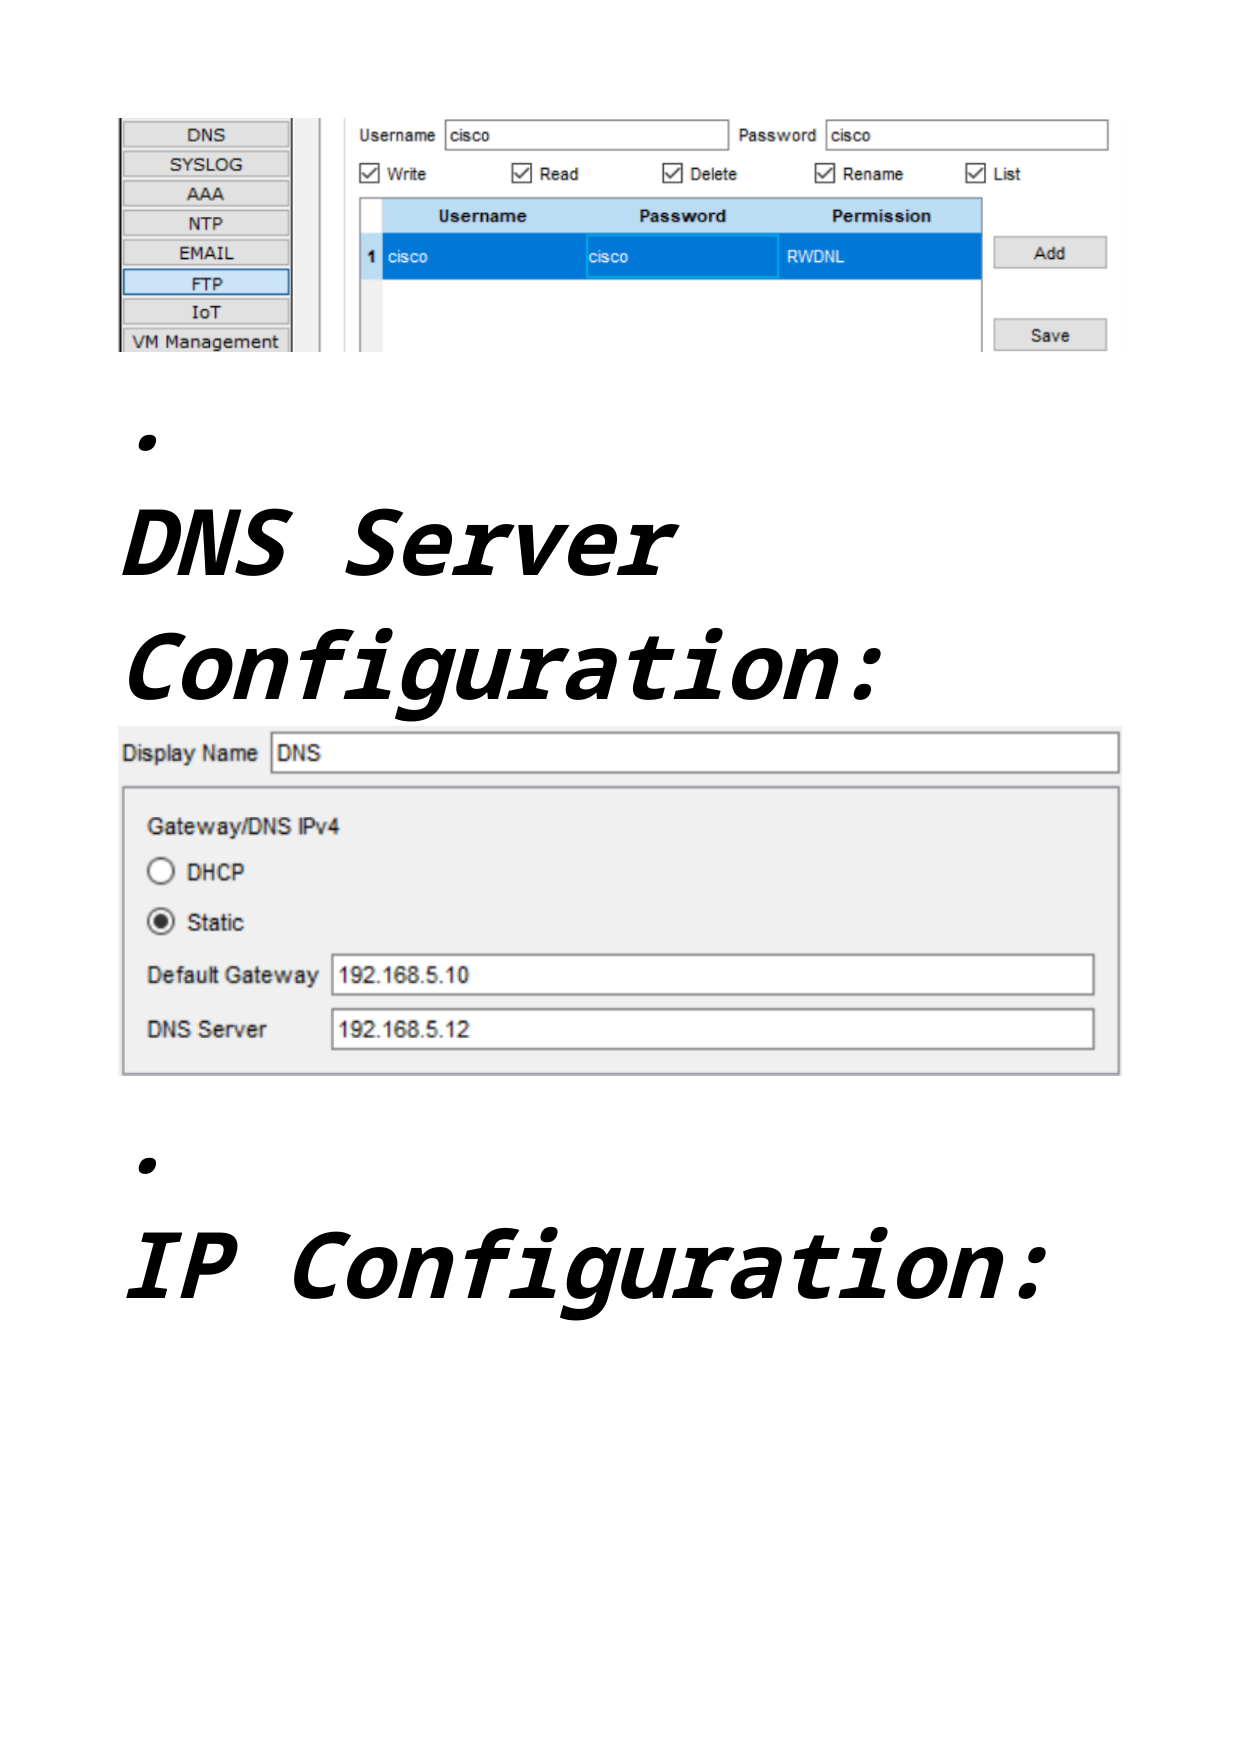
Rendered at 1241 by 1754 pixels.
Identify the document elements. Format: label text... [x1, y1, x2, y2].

text DNS Server Configuration: [118, 477, 1122, 726]
picture [118, 726, 1123, 1076]
text . [118, 352, 1122, 477]
text . [118, 1076, 1122, 1201]
text IP Configuration: [118, 1201, 1122, 1326]
picture [118, 118, 1123, 352]
